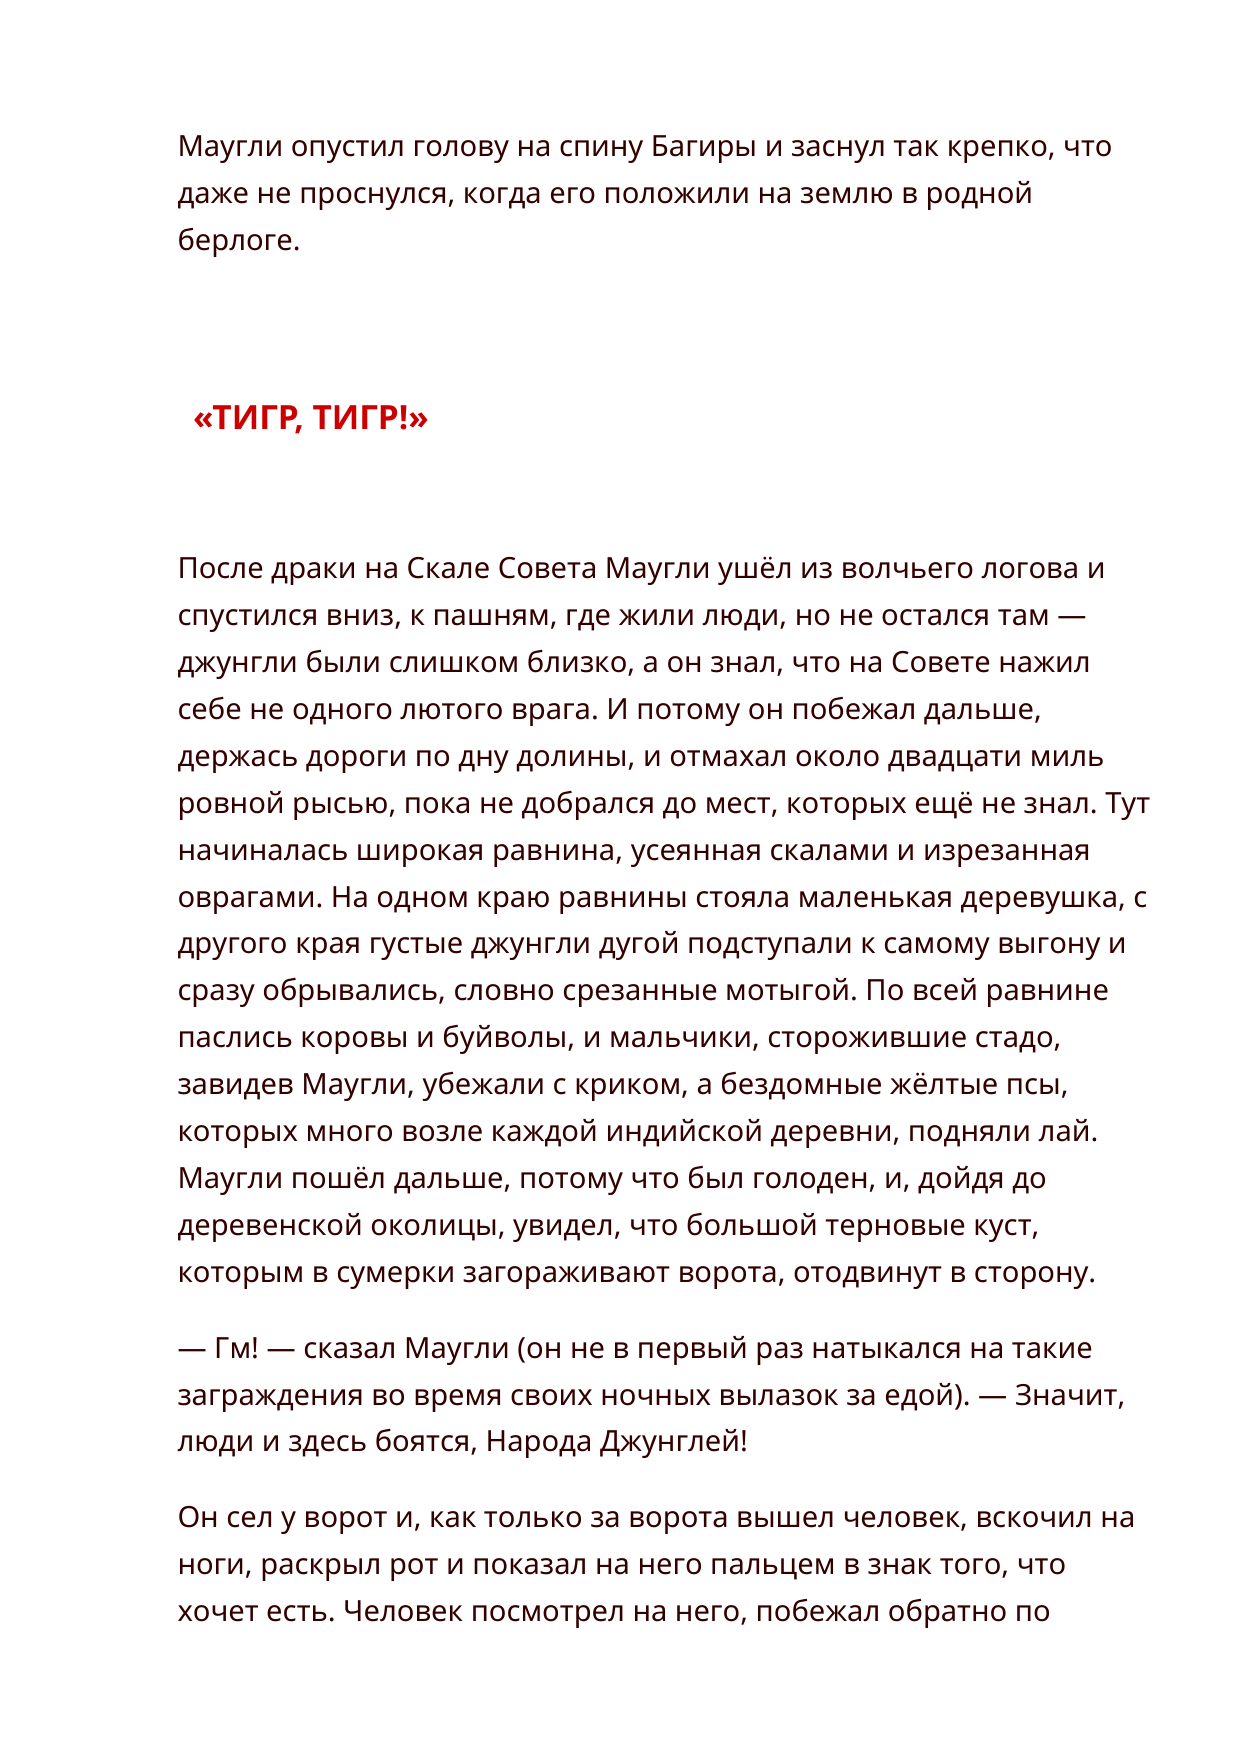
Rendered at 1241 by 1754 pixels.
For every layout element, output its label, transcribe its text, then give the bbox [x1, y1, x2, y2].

text — Гм! — сказал Маугли (он не в первый раз натыкался на такие заграждения во время своих ночных вылазок за едой). — Значит, люди и здесь боятся, Народа Джунглей! [177, 1320, 1152, 1460]
text Он сел у ворот и, как только за ворота вышел человек, вскочил на ноги, раскрыл рот и показал на него пальцем в знак того, что хочет есть. Человек посмотрел на него, побежал обратно по [177, 1489, 1152, 1630]
subtitle «ТИГР, ТИГР!» [193, 389, 1136, 439]
text После драки на Скале Совета Маугли ушёл из волчьего логова и спустился вниз, к пашням, где жили люди, но не остался там — джунгли были слишком близко, а он знал, что на Совете нажил себе не одного лютого врага. И потому он побежал дальше, держась дороги по дну долины, и отмахал около двадцати миль ровной рысью, пока не добрался до мест, которых ещё не знал. Тут начиналась широкая равнина, усеянная скалами и изрезанная оврагами. На одном краю равнины стояла маленькая деревушка, с другого края густые джунгли дугой подступали к самому выгону и сразу обрывались, словно срезанные мотыгой. По всей равнине паслись коровы и буйволы, и мальчики, сторожившие стадо, завидев Маугли, убежали с криком, а бездомные жёлтые псы, которых много возле каждой индийской деревни, подняли лай. Маугли пошёл дальше, потому что был голоден, и, дойдя до деревенской околицы, увидел, что большой терновые куст, которым в сумерки загораживают ворота, отодвинут в сторону. [177, 541, 1152, 1291]
text Маугли опустил голову на спину Багиры и заснул так крепко, что даже не проснулся, когда его положили на землю в родной берлоге. [177, 118, 1152, 259]
